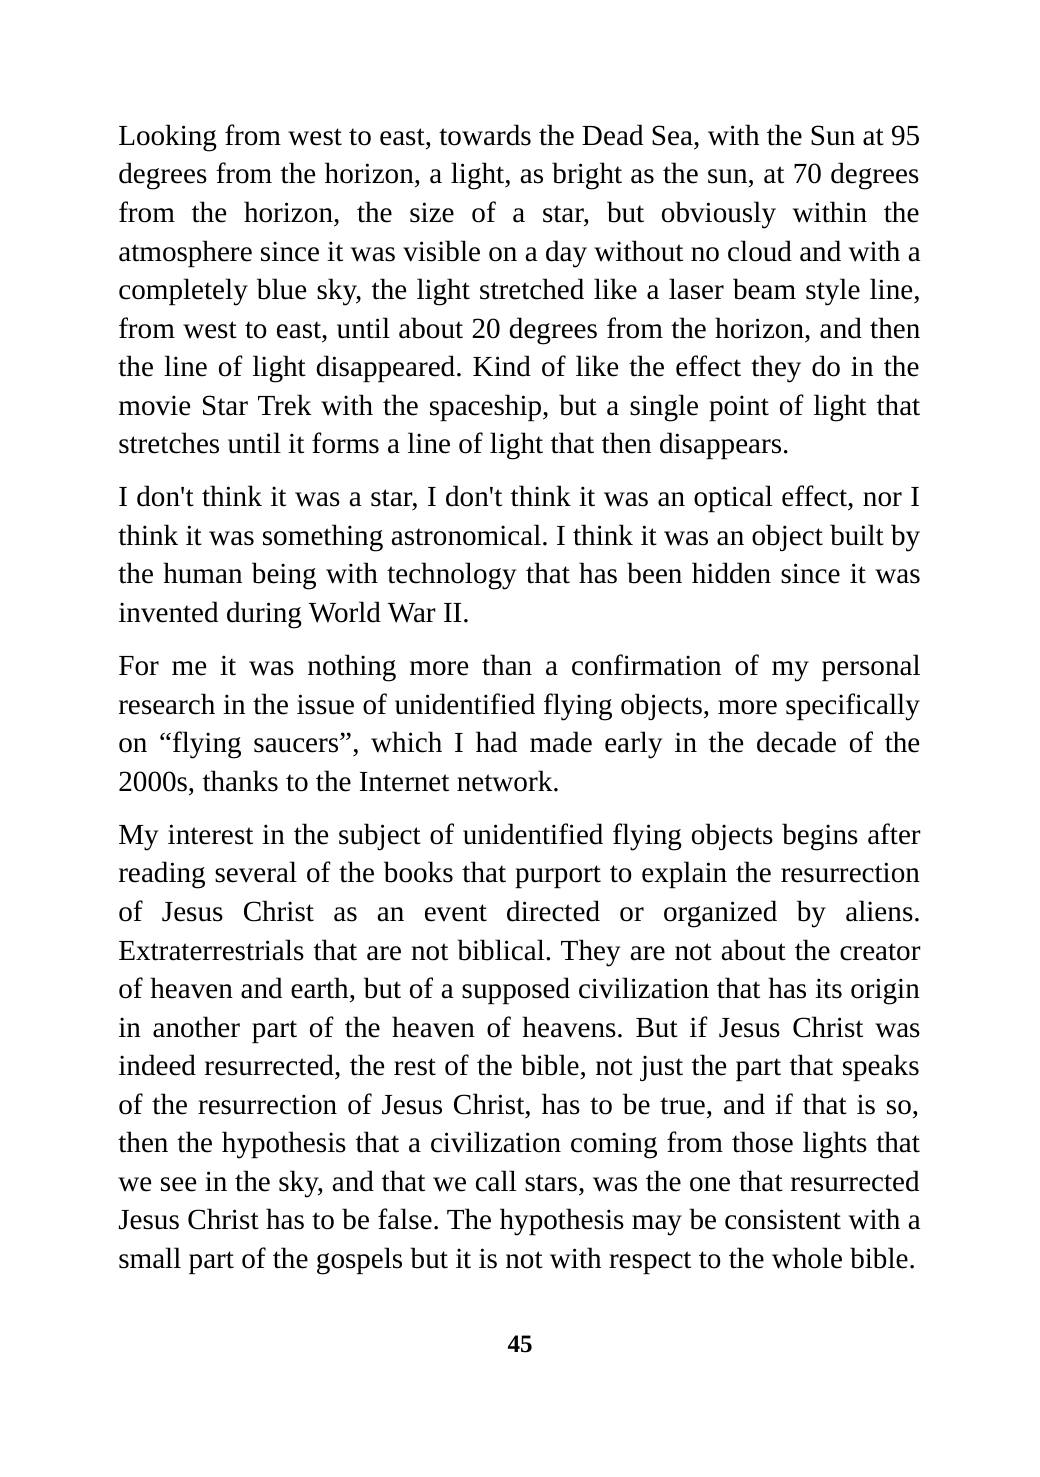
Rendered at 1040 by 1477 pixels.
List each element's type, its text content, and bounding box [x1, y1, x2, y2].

text My interest in the subject of unidentified flying objects begins after reading several of the books that purport to explain the resurrection of Jesus Christ as an event directed or organized by aliens. Extraterrestrials that are not biblical. They are not about the creator of heaven and earth, but of a supposed civilization that has its origin in another part of the heaven of heavens. But if Jesus Christ was indeed resurrected, the rest of the bible, not just the part that speaks of the resurrection of Jesus Christ, has to be true, and if that is so, then the hypothesis that a civilization coming from those lights that we see in the sky, and that we call stars, was the one that resurrected Jesus Christ has to be false. The hypothesis may be consistent with a small part of the gospels but it is not with respect to the whole bible. [118, 817, 921, 1274]
text Looking from west to east, towards the Dead Sea, with the Sun at 95 degrees from the horizon, a light, as bright as the sun, at 70 degrees from the horizon, the size of a star, but obviously within the atmosphere since it was visible on a day without no cloud and with a completely blue sky, the light stretched like a laser beam style line, from west to east, until about 20 degrees from the horizon, and then the line of light disappeared. Kind of like the effect they do in the movie Star Trek with the spaceship, but a single point of light that stretches until it forms a line of light that then disappears. [118, 118, 921, 460]
text I don't think it was a star, I don't think it was an optical effect, nor I think it was something astronomical. I think it was an object built by the human being with technology that has been hidden since it was invented during World War II. [118, 479, 921, 629]
text For me it was nothing more than a confirmation of my personal research in the issue of unidentified flying objects, more specifically on “flying saucers”, which I had made early in the decade of the 2000s, thanks to the Internet network. [118, 648, 921, 797]
